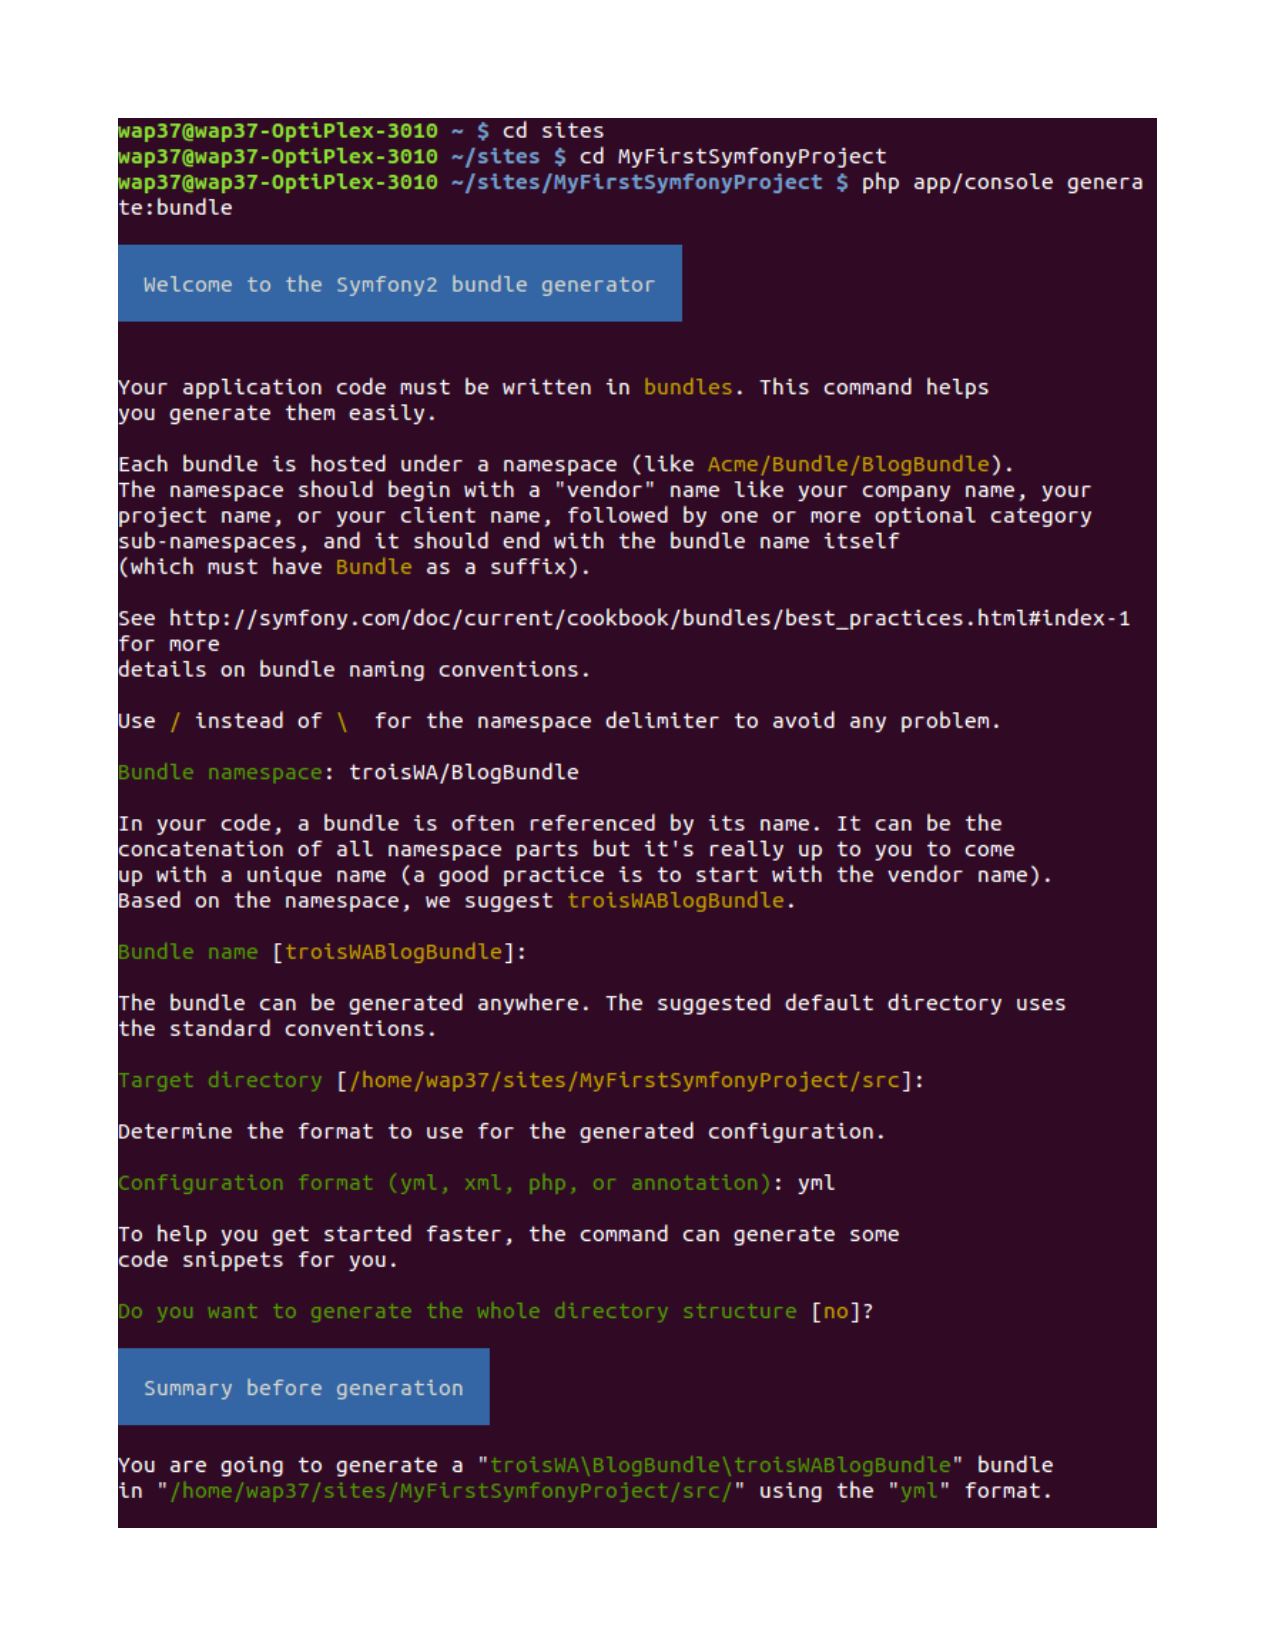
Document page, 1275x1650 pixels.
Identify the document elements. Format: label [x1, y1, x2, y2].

picture [118, 118, 1157, 1528]
